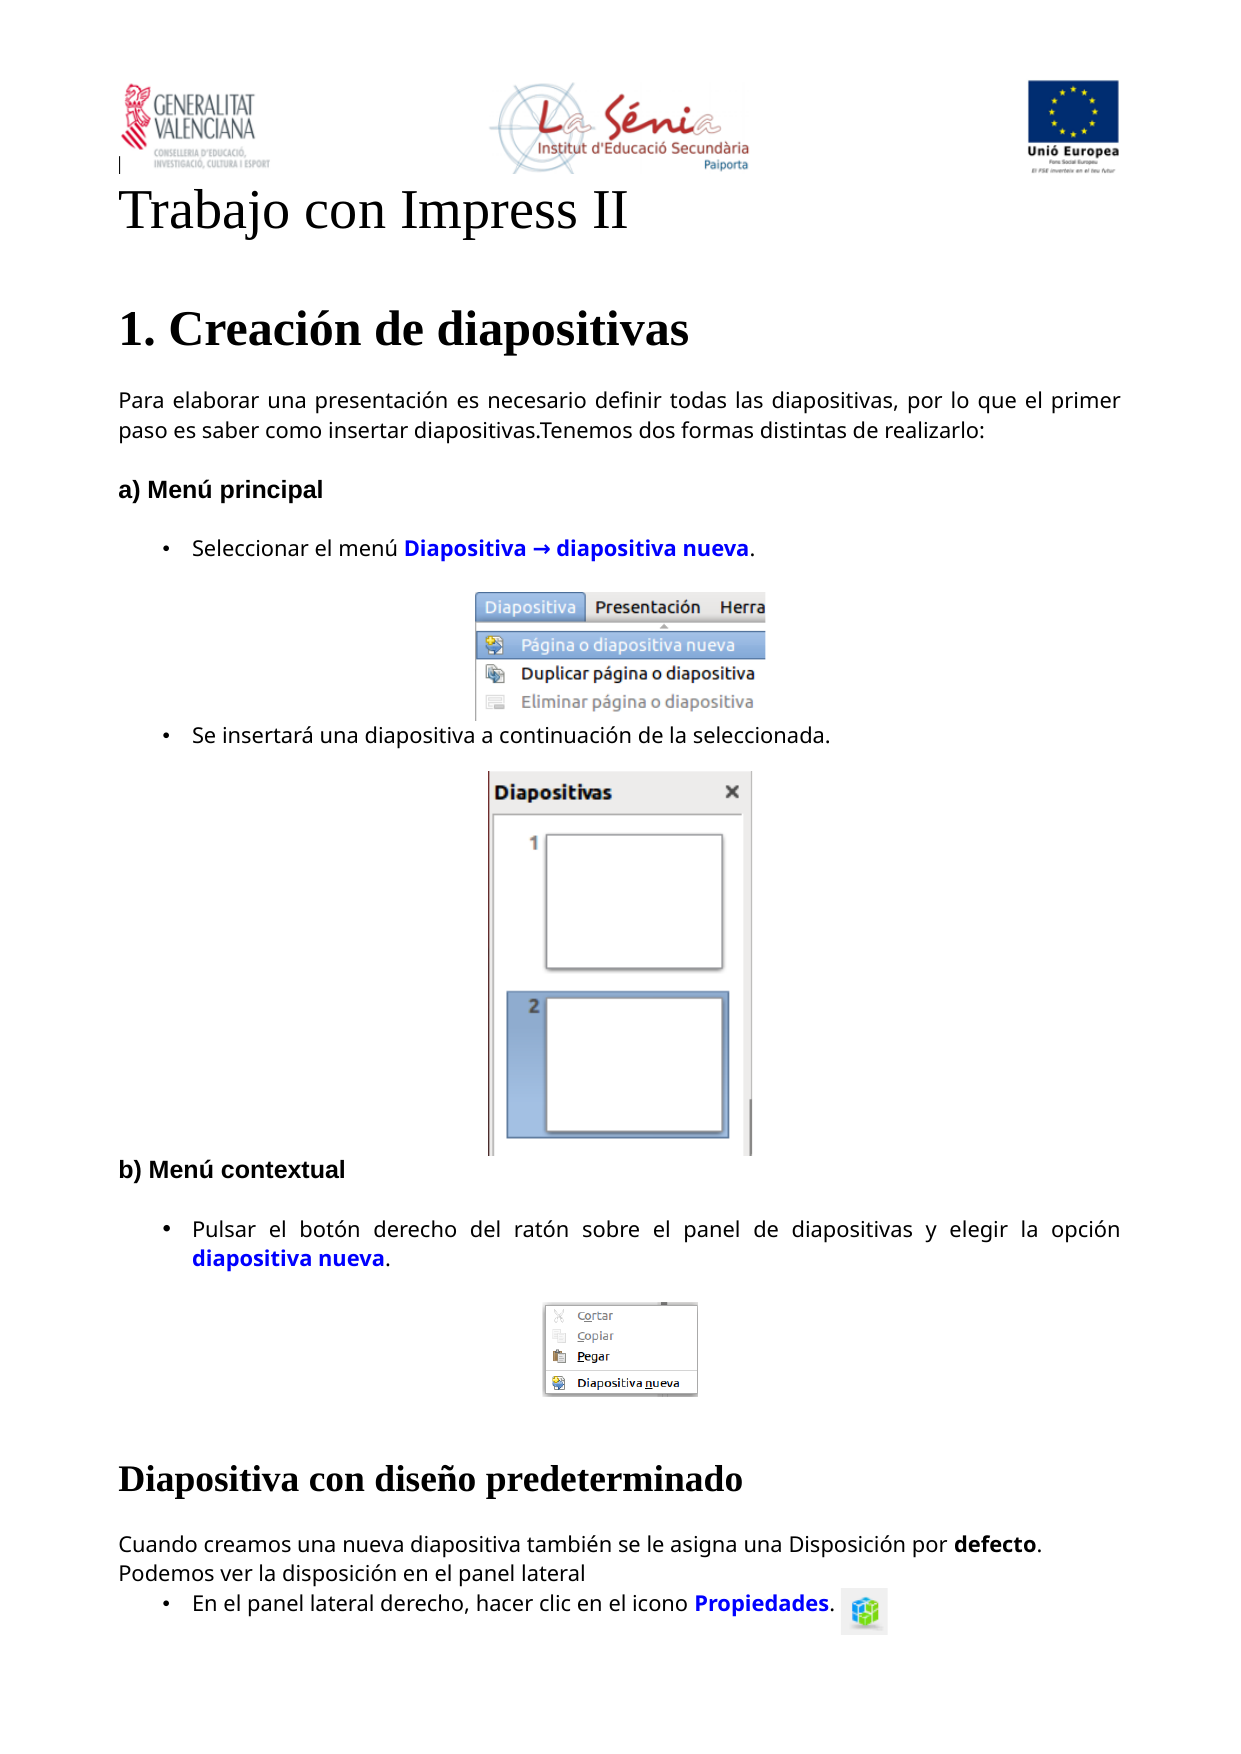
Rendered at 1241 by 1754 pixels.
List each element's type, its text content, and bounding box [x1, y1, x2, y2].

picture [840, 1588, 888, 1635]
list [888, 1588, 1122, 1634]
list Pulsar el botón derecho del ratón sobre el panel de diapositivas y elegir la opción diapositiva nueva. [162, 1213, 1122, 1273]
text Para elaborar una presentación es necesario definir todas las diapositivas, por lo que el primer paso es saber como insertar diapositivas.Tenemos dos formas distintas de realizarlo: [118, 386, 1122, 445]
subtitle Diapositiva con diseño predeterminado [118, 1456, 1122, 1499]
text a) Menú principal [118, 475, 1122, 504]
subtitle 1. Creación de diapositivas [118, 298, 1122, 356]
list En el panel lateral derecho, hacer clic en el icono Propiedades. [162, 1588, 840, 1634]
picture [542, 1302, 698, 1397]
list Se insertará una diapositiva a continuación de la seleccionada. [162, 592, 1122, 750]
text b) Menú contextual [118, 779, 1122, 1184]
picture [488, 771, 753, 1156]
picture [475, 592, 766, 721]
text Cuando creamos una nueva diapositiva también se le asigna una Disposición por defecto. Podemos ver la disposición en el panel lateral [118, 1528, 1122, 1588]
list Seleccionar el menú Diapositiva → diapositiva nueva. [162, 533, 1122, 563]
text Trabajo con Impress II [118, 176, 1122, 241]
